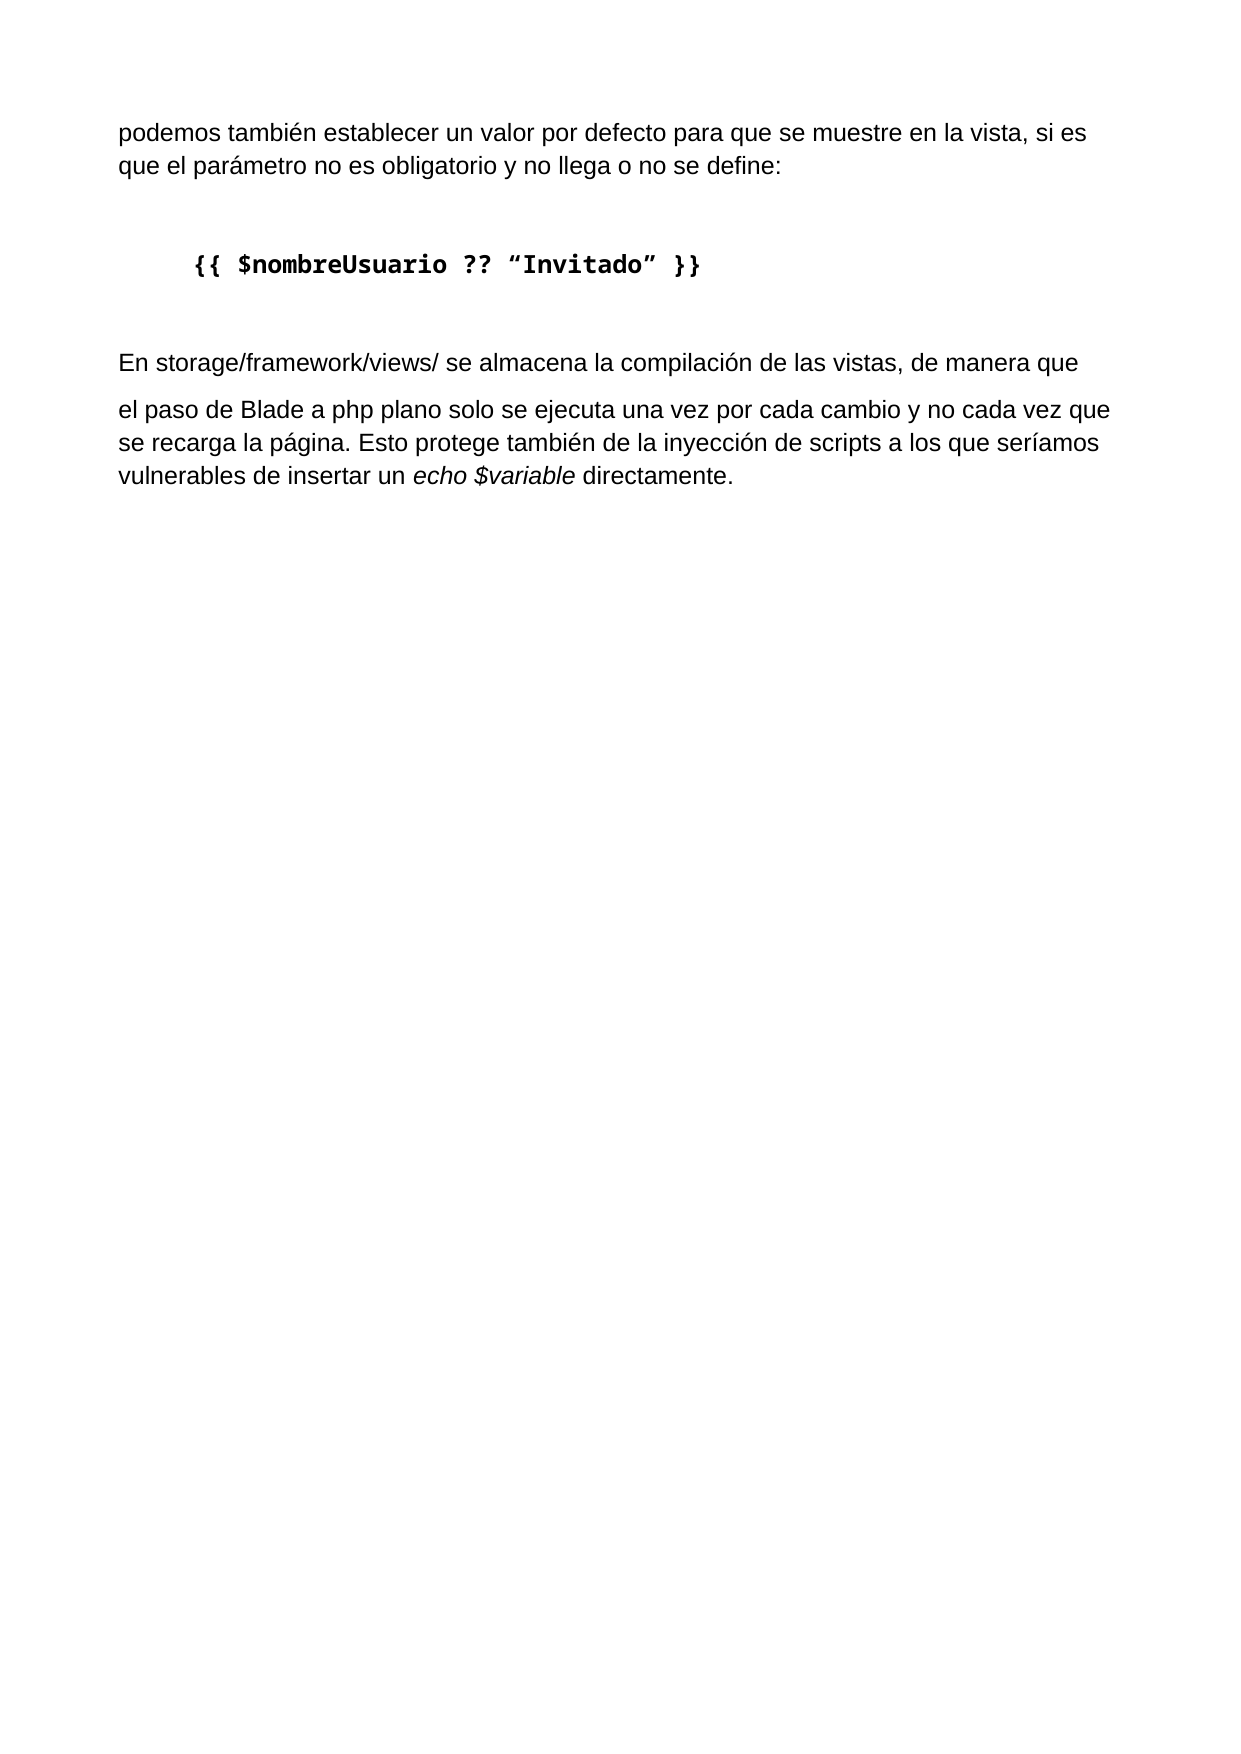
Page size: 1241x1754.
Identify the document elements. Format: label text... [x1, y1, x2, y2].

text podemos también establecer un valor por defecto para que se muestre en la vista, si es que el parámetro no es obligatorio y no llega o no se define: [118, 118, 1122, 180]
text En storage/framework/views/ se almacena la compilación de las vistas, de manera que [118, 348, 1122, 376]
text {{ $nombreUsuario ?? “Invitado” }} [118, 246, 1122, 280]
text el paso de Blade a php plano solo se ejecuta una vez por cada cambio y no cada vez que se recarga la página. Esto protege también de la inyección de scripts a los que seríamos vulnerables de insertar un echo $variable directamente. [118, 395, 1122, 490]
